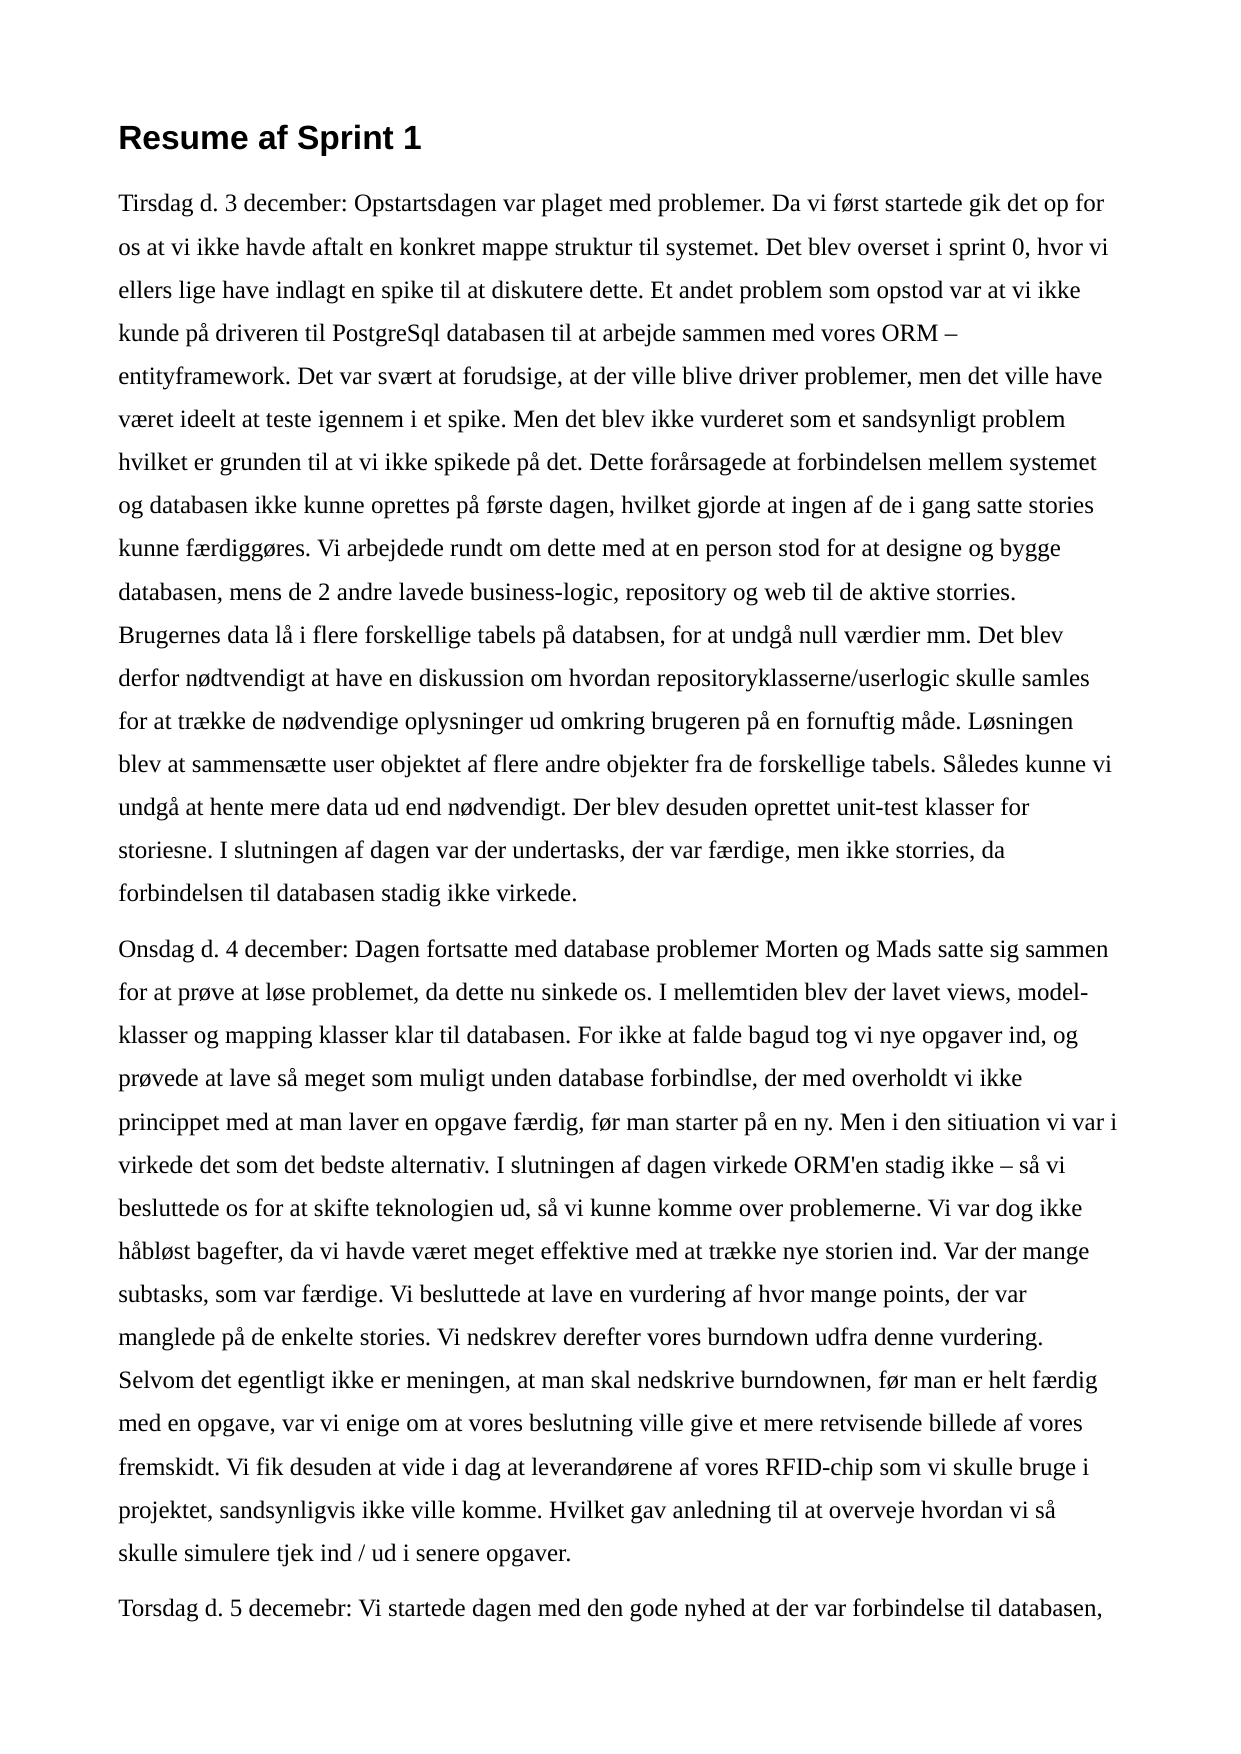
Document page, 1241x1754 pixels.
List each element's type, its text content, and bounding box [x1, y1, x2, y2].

text Onsdag d. 4 december: Dagen fortsatte med database problemer Morten og Mads satte sig sammen for at prøve at løse problemet, da dette nu sinkede os. I mellemtiden blev der lavet views, model-klasser og mapping klasser klar til databasen. For ikke at falde bagud tog vi nye opgaver ind, og prøvede at lave så meget som muligt unden database forbindlse, der med overholdt vi ikke princippet med at man laver en opgave færdig, før man starter på en ny. Men i den sitiuation vi var i virkede det som det bedste alternativ. I slutningen af dagen virkede ORM'en stadig ikke – så vi besluttede os for at skifte teknologien ud, så vi kunne komme over problemerne. Vi var dog ikke håbløst bagefter, da vi havde været meget effektive med at trække nye storien ind. Var der mange subtasks, som var færdige. Vi besluttede at lave en vurdering af hvor mange points, der var manglede på de enkelte stories. Vi nedskrev derefter vores burndown udfra denne vurdering. Selvom det egentligt ikke er meningen, at man skal nedskrive burndownen, før man er helt færdig med en opgave, var vi enige om at vores beslutning ville give et mere retvisende billede af vores fremskidt. Vi fik desuden at vide i dag at leverandørene af vores RFID-chip som vi skulle bruge i projektet, sandsynligvis ikke ville komme. Hvilket gav anledning til at overveje hvordan vi så skulle simulere tjek ind / ud i senere opgaver. [118, 934, 1122, 1567]
text Tirsdag d. 3 december: Opstartsdagen var plaget med problemer. Da vi først startede gik det op for os at vi ikke havde aftalt en konkret mappe struktur til systemet. Det blev overset i sprint 0, hvor vi ellers lige have indlagt en spike til at diskutere dette. Et andet problem som opstod var at vi ikke kunde på driveren til PostgreSql databasen til at arbejde sammen med vores ORM – entityframework. Det var svært at forudsige, at der ville blive driver problemer, men det ville have været ideelt at teste igennem i et spike. Men det blev ikke vurderet som et sandsynligt problem hvilket er grunden til at vi ikke spikede på det. Dette forårsagede at forbindelsen mellem systemet og databasen ikke kunne oprettes på første dagen, hvilket gjorde at ingen af de i gang satte stories kunne færdiggøres. Vi arbejdede rundt om dette med at en person stod for at designe og bygge databasen, mens de 2 andre lavede business-logic, repository og web til de aktive storries. Brugernes data lå i flere forskellige tabels på databsen, for at undgå null værdier mm. Det blev derfor nødtvendigt at have en diskussion om hvordan repositoryklasserne/userlogic skulle samles for at trække de nødvendige oplysninger ud omkring brugeren på en fornuftig måde. Løsningen blev at sammensætte user objektet af flere andre objekter fra de forskellige tabels. Således kunne vi undgå at hente mere data ud end nødvendigt. Der blev desuden oprettet unit-test klasser for storiesne. I slutningen af dagen var der undertasks, der var færdige, men ikke storries, da forbindelsen til databasen stadig ikke virkede. [118, 188, 1122, 907]
subtitle Resume af Sprint 1 [118, 118, 1122, 157]
text Torsdag d. 5 decemebr: Vi startede dagen med den gode nyhed at der var forbindelse til databasen, [118, 1593, 1122, 1622]
